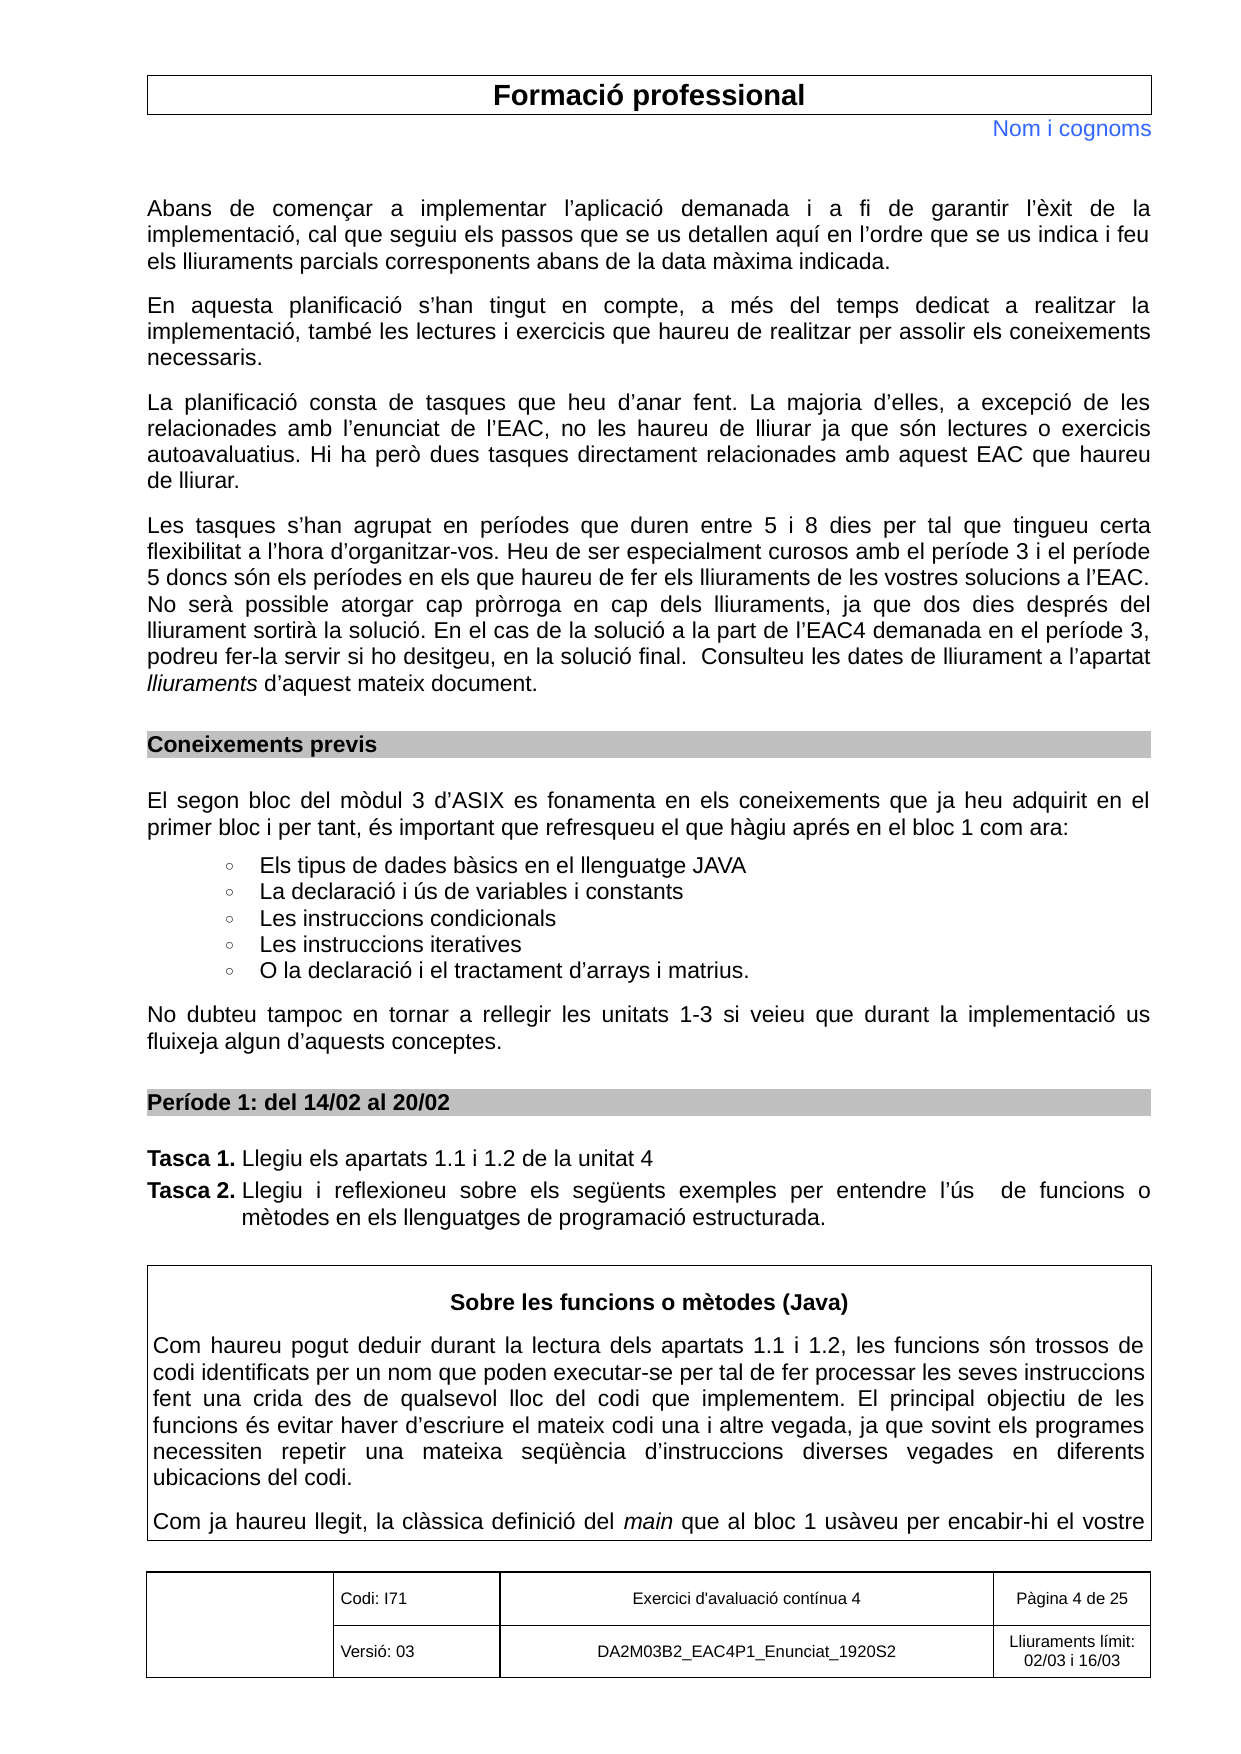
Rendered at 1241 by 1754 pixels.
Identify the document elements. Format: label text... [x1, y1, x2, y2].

text La planificació consta de tasques que heu d’anar fent. La majoria d’elles, a excepció de les relacionades amb l’enunciat de l’EAC, no les haureu de lliurar ja que són lectures o exercicis autoavaluatius. Hi ha però dues tasques directament relacionades amb aquest EAC que haureu de lliurar. [147, 388, 1151, 494]
list O la declaració i el tractament d’arrays i matrius. [222, 957, 1151, 983]
text El segon bloc del mòdul 3 d’ASIX es fonamenta en els coneixements que ja heu adquirit en el primer bloc i per tant, és important que refresqueu el que hàgiu aprés en el bloc 1 com ara: [147, 787, 1151, 840]
text En aquesta planificació s’han tingut en compte, a més del temps dedicat a realitzar la implementació, també les lectures i exercicis que haureu de realitzar per assolir els coneixements necessaris. [147, 292, 1151, 371]
subtitle Llegiu els apartats 1.1 i 1.2 de la unitat 4 [147, 1145, 1151, 1172]
table_header Sobre les funcions o mètodes (Java) Com haureu pogut deduir durant la lectura dels apartats 1.1 i 1.2, les funcions són trossos de codi identificats per un nom que poden executar-se per tal de fer processar les seves instruccions fent una crida des de qualsevol lloc del codi que implementem. El principal objectiu de les funcions és evitar haver d’escriure el mateix codi una i altre vegada, ja que sovint els programes necessiten repetir una mateixa seqüència d’instruccions diverses vegades en diferents ubicacions del codi. Com ja haureu llegit, la clàssica definició del main que al bloc 1 usàveu per encabir-hi el vostre [148, 1266, 1151, 1540]
list Les instruccions condicionals [222, 904, 1151, 931]
list La declaració i ús de variables i constants [222, 878, 1151, 904]
list Els tipus de dades bàsics en el llenguatge JAVA [222, 852, 1151, 878]
text Les tasques s’han agrupat en períodes que duren entre 5 i 8 dies per tal que tingueu certa flexibilitat a l’hora d’organitzar-vos. Heu de ser especialment curosos amb el període 3 i el període 5 doncs són els períodes en els que haureu de fer els lliuraments de les vostres solucions a l’EAC. No serà possible atorgar cap pròrroga en cap dels lliuraments, ja que dos dies després del lliurament sortirà la solució. En el cas de la solució a la part de l’EAC4 demanada en el període 3, podreu fer-la servir si ho desitgeu, en la solució final. Consulteu les dates de lliurament a l’apartat lliuraments d’aquest mateix document. [147, 512, 1151, 696]
text No dubteu tampoc en tornar a rellegir les unitats 1-3 si veieu que durant la implementació us fluixeja algun d’aquests conceptes. [147, 1001, 1151, 1054]
text Coneixements previs [147, 731, 1151, 758]
subtitle Llegiu i reflexioneu sobre els següents exemples per entendre l’ús de funcions o mètodes en els llenguatges de programació estructurada. [147, 1177, 1151, 1230]
text Abans de començar a implementar l’aplicació demanada i a fi de garantir l’èxit de la implementació, cal que seguiu els passos que se us detallen aquí en l’ordre que se us indica i feu els lliuraments parcials corresponents abans de la data màxima indicada. [147, 195, 1151, 274]
text Període 1: del 14/02 al 20/02 [147, 1089, 1151, 1116]
list Les instruccions iteratives [222, 931, 1151, 957]
